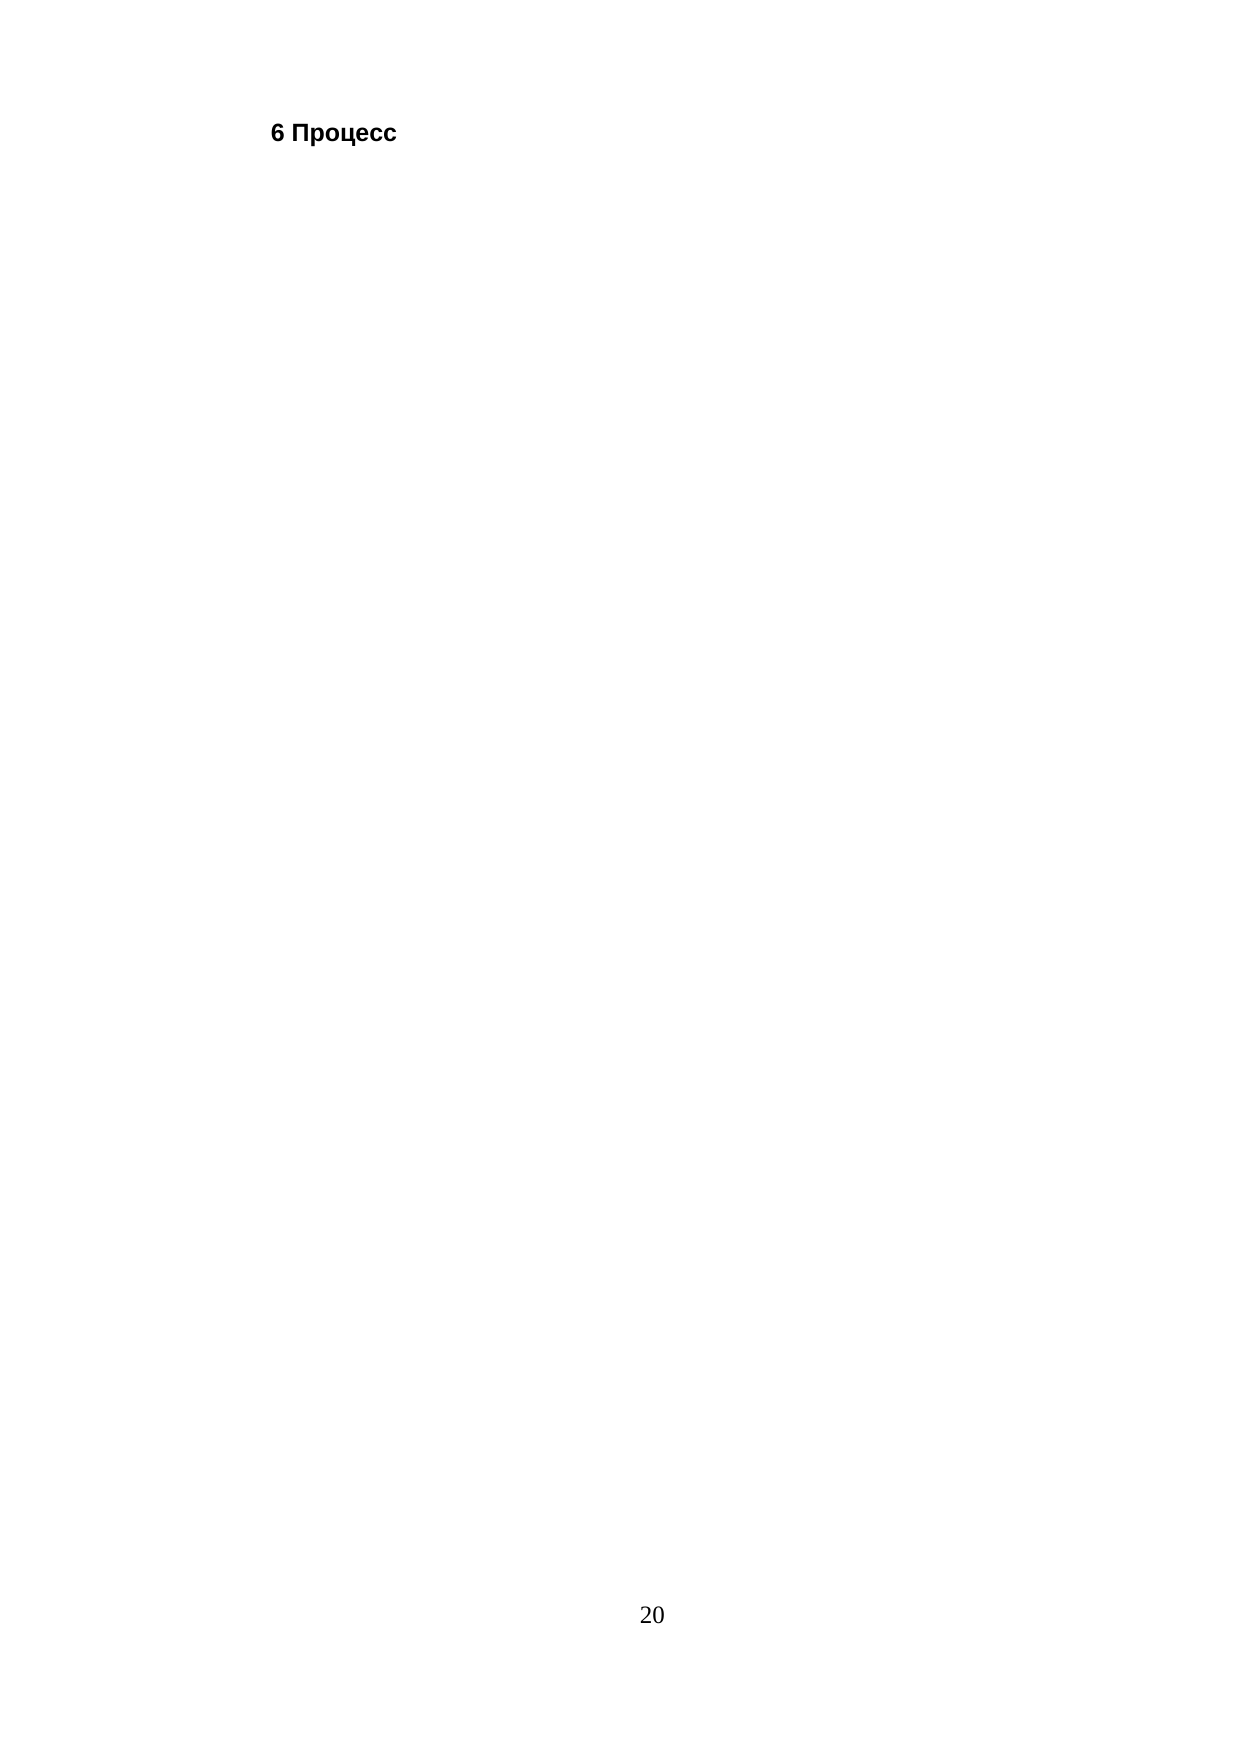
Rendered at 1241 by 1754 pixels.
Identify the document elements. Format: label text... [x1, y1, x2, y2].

subtitle Процесс [182, 118, 1122, 147]
